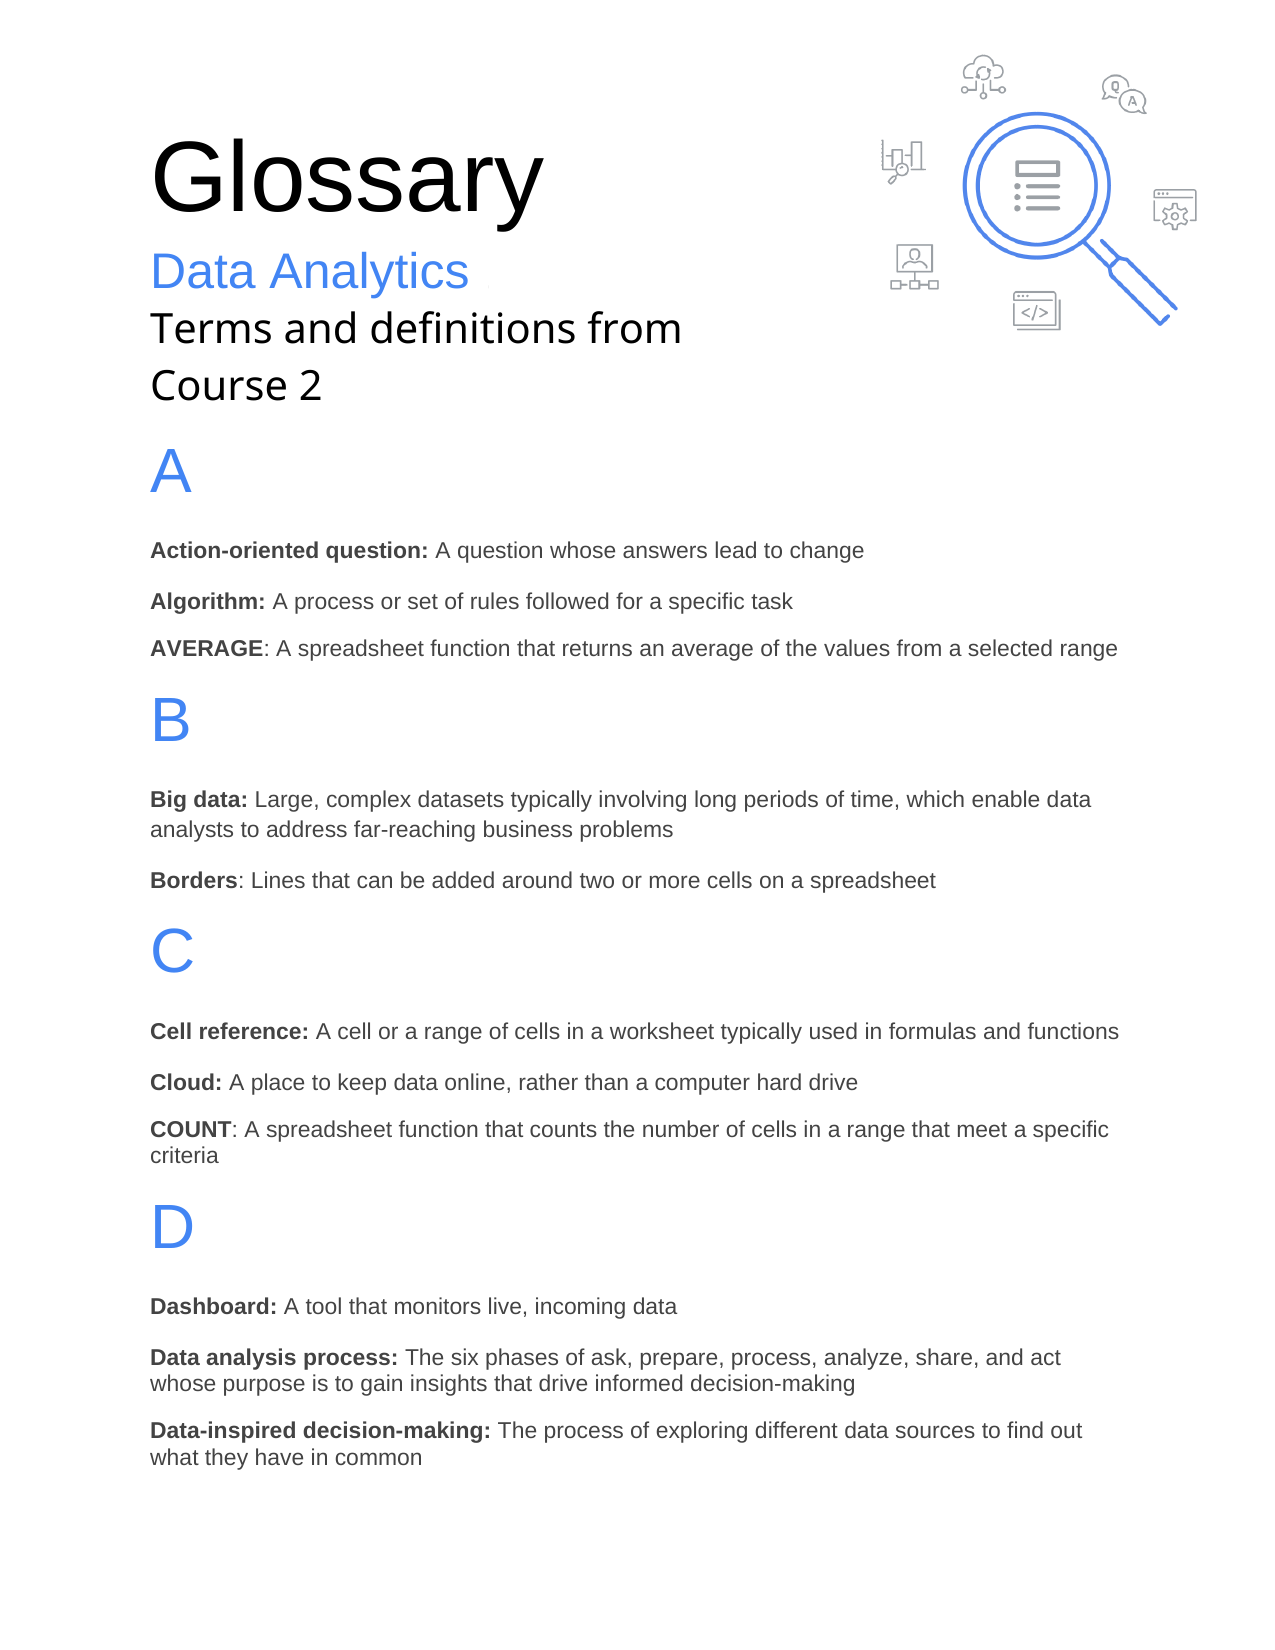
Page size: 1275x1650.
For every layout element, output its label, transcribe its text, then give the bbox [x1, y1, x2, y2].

text COUNT: A spreadsheet function that counts the number of cells in a range that meet a specific criteria [150, 1116, 1125, 1168]
text C [150, 914, 1125, 986]
text D [150, 1189, 1125, 1261]
text Data-inspired decision-making: The process of exploring different data sources to find out what they have in common [150, 1417, 1125, 1470]
text Action-oriented question: A question whose answers lead to change [150, 537, 1125, 563]
text Cell reference: A cell or a range of cells in a worksheet typically used in formulas and functions [150, 1018, 1125, 1044]
text A [150, 433, 1125, 505]
picture [839, 41, 1226, 342]
text Data analysis process: The six phases of ask, prepare, process, analyze, share, and act whose purpose is to gain insights that drive informed decision-making [150, 1344, 1125, 1397]
text Borders: Lines that can be added around two or more cells on a spreadsheet [150, 867, 1125, 893]
text B [150, 682, 1125, 754]
text Algorithm: A process or set of rules followed for a specific task [150, 588, 1125, 614]
text Dashboard: A tool that monitors live, incoming data [150, 1293, 1125, 1319]
text Cloud: A place to keep data online, rather than a computer hard drive [150, 1069, 1125, 1095]
text Big data: Large, complex datasets typically involving long periods of time, which enable data analysts to address far-reaching business problems [150, 786, 1125, 842]
text AVERAGE: A spreadsheet function that returns an average of the values from a selected range [150, 635, 1125, 661]
subtitle Terms and definitions from Course 2 [150, 299, 1125, 413]
